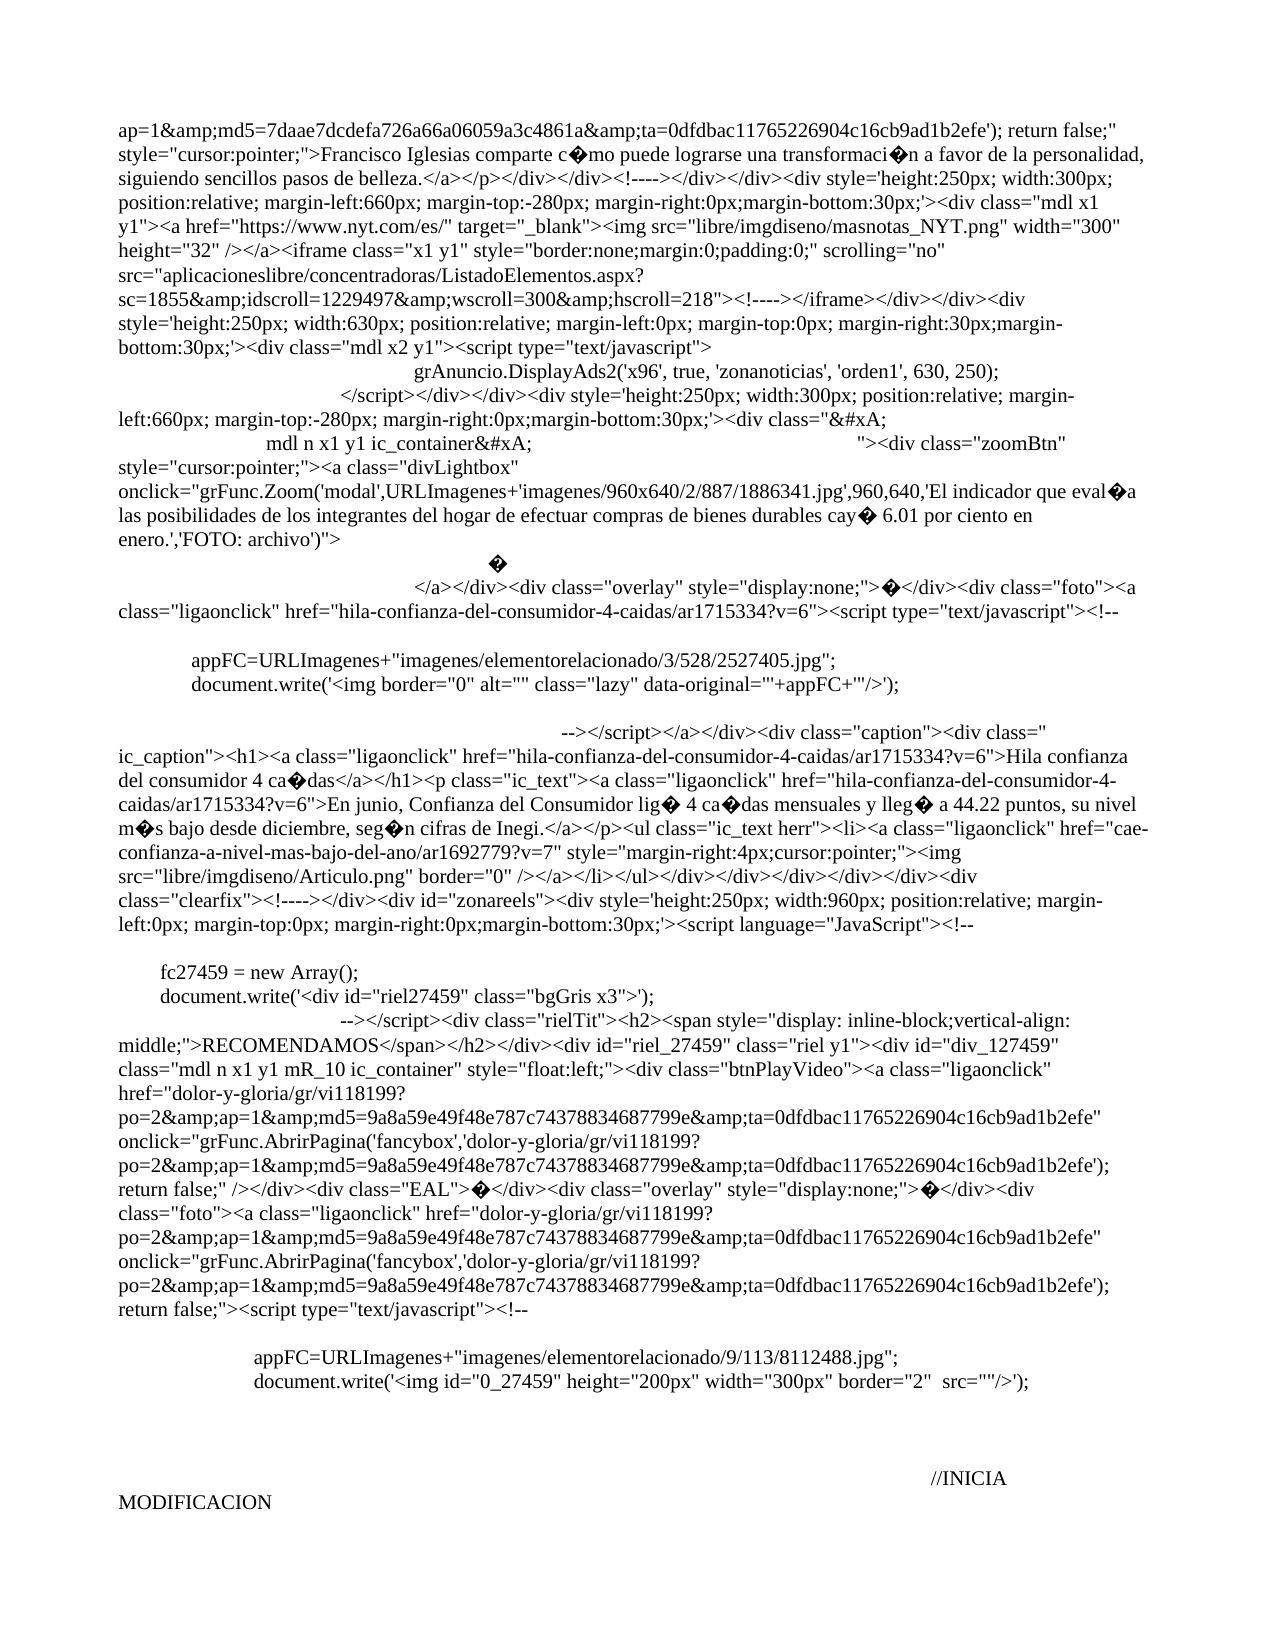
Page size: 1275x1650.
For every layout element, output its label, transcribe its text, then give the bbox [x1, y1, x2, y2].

text document.write('<img id="0_27459" height="200px" width="300px" border="2" src=""/>'); [118, 1369, 1157, 1393]
text fc27459 = new Array(); [118, 960, 1157, 984]
text </script></div></div><div style='height:250px; width:300px; position:relative; margin-left:660px; margin-top:-280px; margin-right:0px;margin-bottom:30px;'><div class="&#xA; mdl n x1 y1 ic_container&#xA; "><div class="zoomBtn" style="cursor:pointer;"><a class="divLightbox" onclick="grFunc.Zoom('modal',URLImagenes+'imagenes/960x640/2/887/1886341.jpg',960,640,'El indicador que eval�a las posibilidades de los integrantes del hogar de efectuar compras de bienes durables cay� 6.01 por ciento en enero.','FOTO: archivo')"> [118, 383, 1157, 551]
text --></script></a></div><div class="caption"><div class=" ic_caption"><h1><a class="ligaonclick" href="hila-confianza-del-consumidor-4-caidas/ar1715334?v=6">Hila confianza del consumidor 4 ca�das</a></h1><p class="ic_text"><a class="ligaonclick" href="hila-confianza-del-consumidor-4-caidas/ar1715334?v=6">En junio, Confianza del Consumidor lig� 4 ca�das mensuales y lleg� a 44.22 puntos, su nivel m�s bajo desde diciembre, seg�n cifras de Inegi.</a></p><ul class="ic_text herr"><li><a class="ligaonclick" href="cae-confianza-a-nivel-mas-bajo-del-ano/ar1692779?v=7" style="margin-right:4px;cursor:pointer;"><img src="libre/imgdiseno/Articulo.png" border="0" /></a></li></ul></div></div></div></div></div><div class="clearfix"><!----></div><div id="zonareels"><div style='height:250px; width:960px; position:relative; margin-left:0px; margin-top:0px; margin-right:0px;margin-bottom:30px;'><script language="JavaScript"><!-- [118, 720, 1157, 936]
text document.write('<img border="0" alt="" class="lazy" data-original="'+appFC+'"/>'); [118, 672, 1157, 696]
text � [118, 551, 1157, 575]
text appFC=URLImagenes+"imagenes/elementorelacionado/9/113/8112488.jpg"; [118, 1345, 1157, 1369]
text appFC=URLImagenes+"imagenes/elementorelacionado/3/528/2527405.jpg"; [118, 647, 1157, 672]
text </a></div><div class="overlay" style="display:none;">�</div><div class="foto"><a class="ligaonclick" href="hila-confianza-del-consumidor-4-caidas/ar1715334?v=6"><script type="text/javascript"><!-- [118, 575, 1157, 623]
text --></script><div class="rielTit"><h2><span style="display: inline-block;vertical-align: middle;">RECOMENDAMOS</span></h2></div><div id="riel_27459" class="riel y1"><div id="div_127459" class="mdl n x1 y1 mR_10 ic_container" style="float:left;"><div class="btnPlayVideo"><a class="ligaonclick" href="dolor-y-gloria/gr/vi118199?po=2&amp;ap=1&amp;md5=9a8a59e49f48e787c74378834687799e&amp;ta=0dfdbac11765226904c16cb9ad1b2efe" onclick="grFunc.AbrirPagina('fancybox','dolor-y-gloria/gr/vi118199?po=2&amp;ap=1&amp;md5=9a8a59e49f48e787c74378834687799e&amp;ta=0dfdbac11765226904c16cb9ad1b2efe'); return false;" /></div><div class="EAL">�</div><div class="overlay" style="display:none;">�</div><div class="foto"><a class="ligaonclick" href="dolor-y-gloria/gr/vi118199?po=2&amp;ap=1&amp;md5=9a8a59e49f48e787c74378834687799e&amp;ta=0dfdbac11765226904c16cb9ad1b2efe" onclick="grFunc.AbrirPagina('fancybox','dolor-y-gloria/gr/vi118199?po=2&amp;ap=1&amp;md5=9a8a59e49f48e787c74378834687799e&amp;ta=0dfdbac11765226904c16cb9ad1b2efe'); return false;"><script type="text/javascript"><!-- [118, 1008, 1157, 1321]
text //INICIA MODIFICACION [118, 1466, 1157, 1514]
text grAnuncio.DisplayAds2('x96', true, 'zonanoticias', 'orden1', 630, 250); [118, 359, 1157, 383]
text ap=1&amp;md5=7daae7dcdefa726a66a06059a3c4861a&amp;ta=0dfdbac11765226904c16cb9ad1b2efe'); return false;" style="cursor:pointer;">Francisco Iglesias comparte c�mo puede lograrse una transformaci�n a favor de la personalidad, siguiendo sencillos pasos de belleza.</a></p></div></div><!----></div></div><div style='height:250px; width:300px; position:relative; margin-left:660px; margin-top:-280px; margin-right:0px;margin-bottom:30px;'><div class="mdl x1 y1"><a href="https://www.nyt.com/es/" target="_blank"><img src="libre/imgdiseno/masnotas_NYT.png" width="300" height="32" /></a><iframe class="x1 y1" style="border:none;margin:0;padding:0;" scrolling="no" src="aplicacioneslibre/concentradoras/ListadoElementos.aspx?sc=1855&amp;idscroll=1229497&amp;wscroll=300&amp;hscroll=218"><!----></iframe></div></div><div style='height:250px; width:630px; position:relative; margin-left:0px; margin-top:0px; margin-right:30px;margin-bottom:30px;'><div class="mdl x2 y1"><script type="text/javascript"> [118, 118, 1157, 359]
text document.write('<div id="riel27459" class="bgGris x3">'); [118, 984, 1157, 1008]
